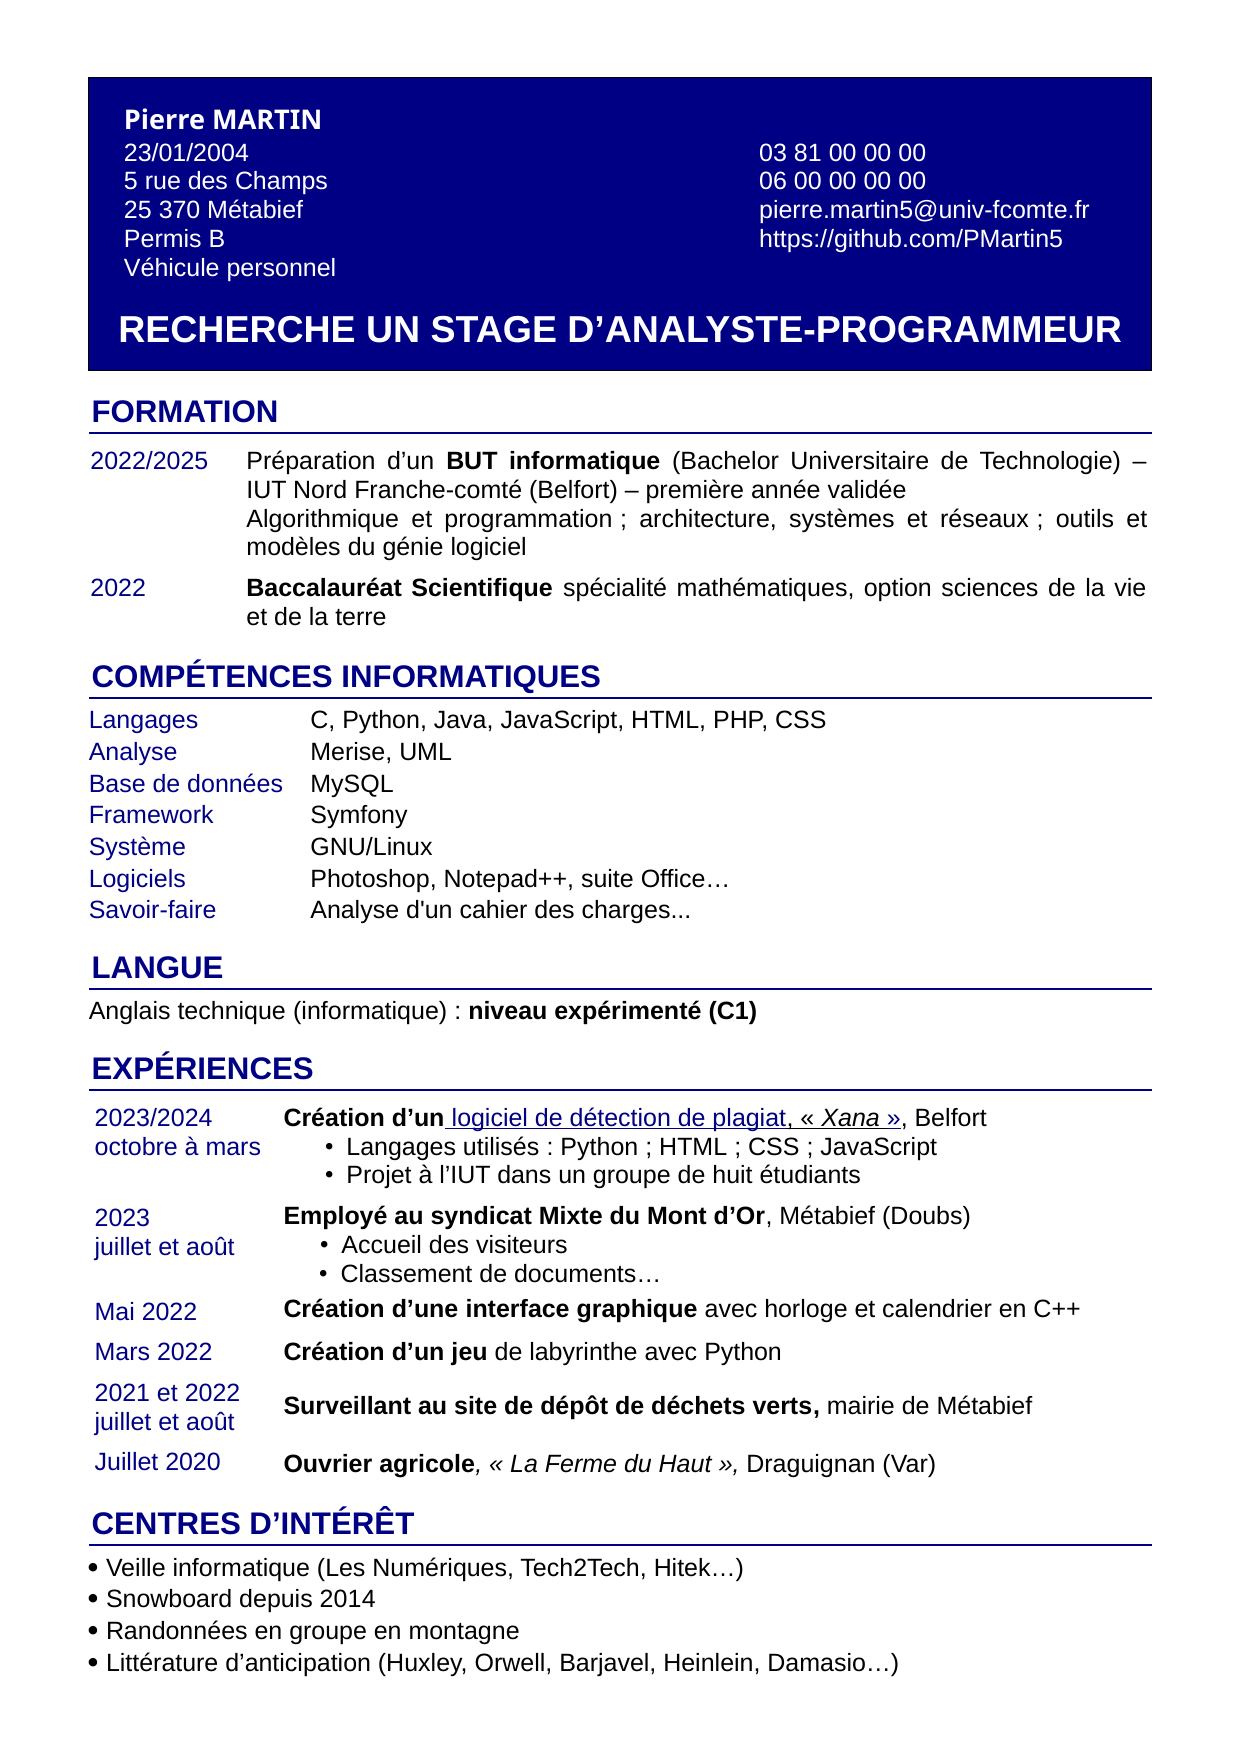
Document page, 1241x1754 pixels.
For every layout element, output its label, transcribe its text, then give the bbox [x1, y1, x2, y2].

table_header Pierre MARTIN 23/01/2004 03 81 00 00 00 5 rue des Champs 06 00 00 00 00 25 370 Métabief pierre.martin5@univ-fcomte.fr Permis B https://github.com/PMartin5 Véhicule personnel RECHERCHE UN STAGE D’ANALYSTE-PROGRAMMEUR [89, 78, 1151, 370]
text Anglais technique (informatique) : niveau expérimenté (C1) [88, 996, 1152, 1025]
subtitle CENTRES D’INTÉRÊT [88, 1502, 1152, 1546]
text Framework Symfony [88, 800, 1152, 829]
text Logiciels Photoshop, Notepad++, suite Office… [88, 864, 1152, 892]
table_header Création d’un logiciel de détection de plagiat, « Xana », Belfort Langages utilisés : Python ; HTML ; CSS ; JavaScript Projet à l’IUT dans un groupe de huit étudiants Employé au syndicat Mixte du Mont d’Or, Métabief (Doubs) Accueil des visiteurs Classement de documents… Création d’une interface graphique avec horloge et calendrier en C++ Création d’un jeu de labyrinthe avec Python Surveillant au site de dépôt de déchets verts, mairie de Métabief Ouvrier agricole, « La Ferme du Haut », Draguignan (Var) [278, 1097, 1151, 1483]
text Analyse Merise, UML [88, 737, 1152, 766]
table_header Préparation d’un BUT informatique (Bachelor Universitaire de Technologie) – IUT Nord Franche-comté (Belfort) – première année validée Algorithmique et programmation ; architecture, systèmes et réseaux ; outils et modèles du génie logiciel Baccalauréat Scientifique spécialité mathématiques, option sciences de la vie et de la terre [241, 440, 1153, 636]
text Base de données MySQL [88, 769, 1152, 797]
text · Randonnées en groupe en montagne [88, 1616, 1152, 1645]
text · Snowboard depuis 2014 [88, 1584, 1152, 1613]
text Savoir-faire Analyse d'un cahier des charges... [88, 895, 1152, 924]
text · Littérature d’anticipation (Huxley, Orwell, Barjavel, Heinlein, Damasio…) [88, 1648, 1152, 1677]
subtitle COMPÉTENCES INFORMATIQUES [88, 655, 1152, 699]
text Langages C, Python, Java, JavaScript, HTML, PHP, CSS [88, 705, 1152, 734]
text Système GNU/Linux [88, 832, 1152, 861]
table_header 2022/2025 2022 [84, 440, 241, 636]
text · Veille informatique (Les Numériques, Tech2Tech, Hitek…) [88, 1552, 1152, 1581]
table_header 2023/2024 octobre à mars 2023 juillet et août Mai 2022 Mars 2022 2021 et 2022 juillet et août Juillet 2020 [89, 1097, 278, 1483]
subtitle FORMATION [88, 390, 1152, 434]
subtitle LANGUE [88, 946, 1152, 990]
subtitle EXPÉRIENCES [88, 1047, 1152, 1091]
